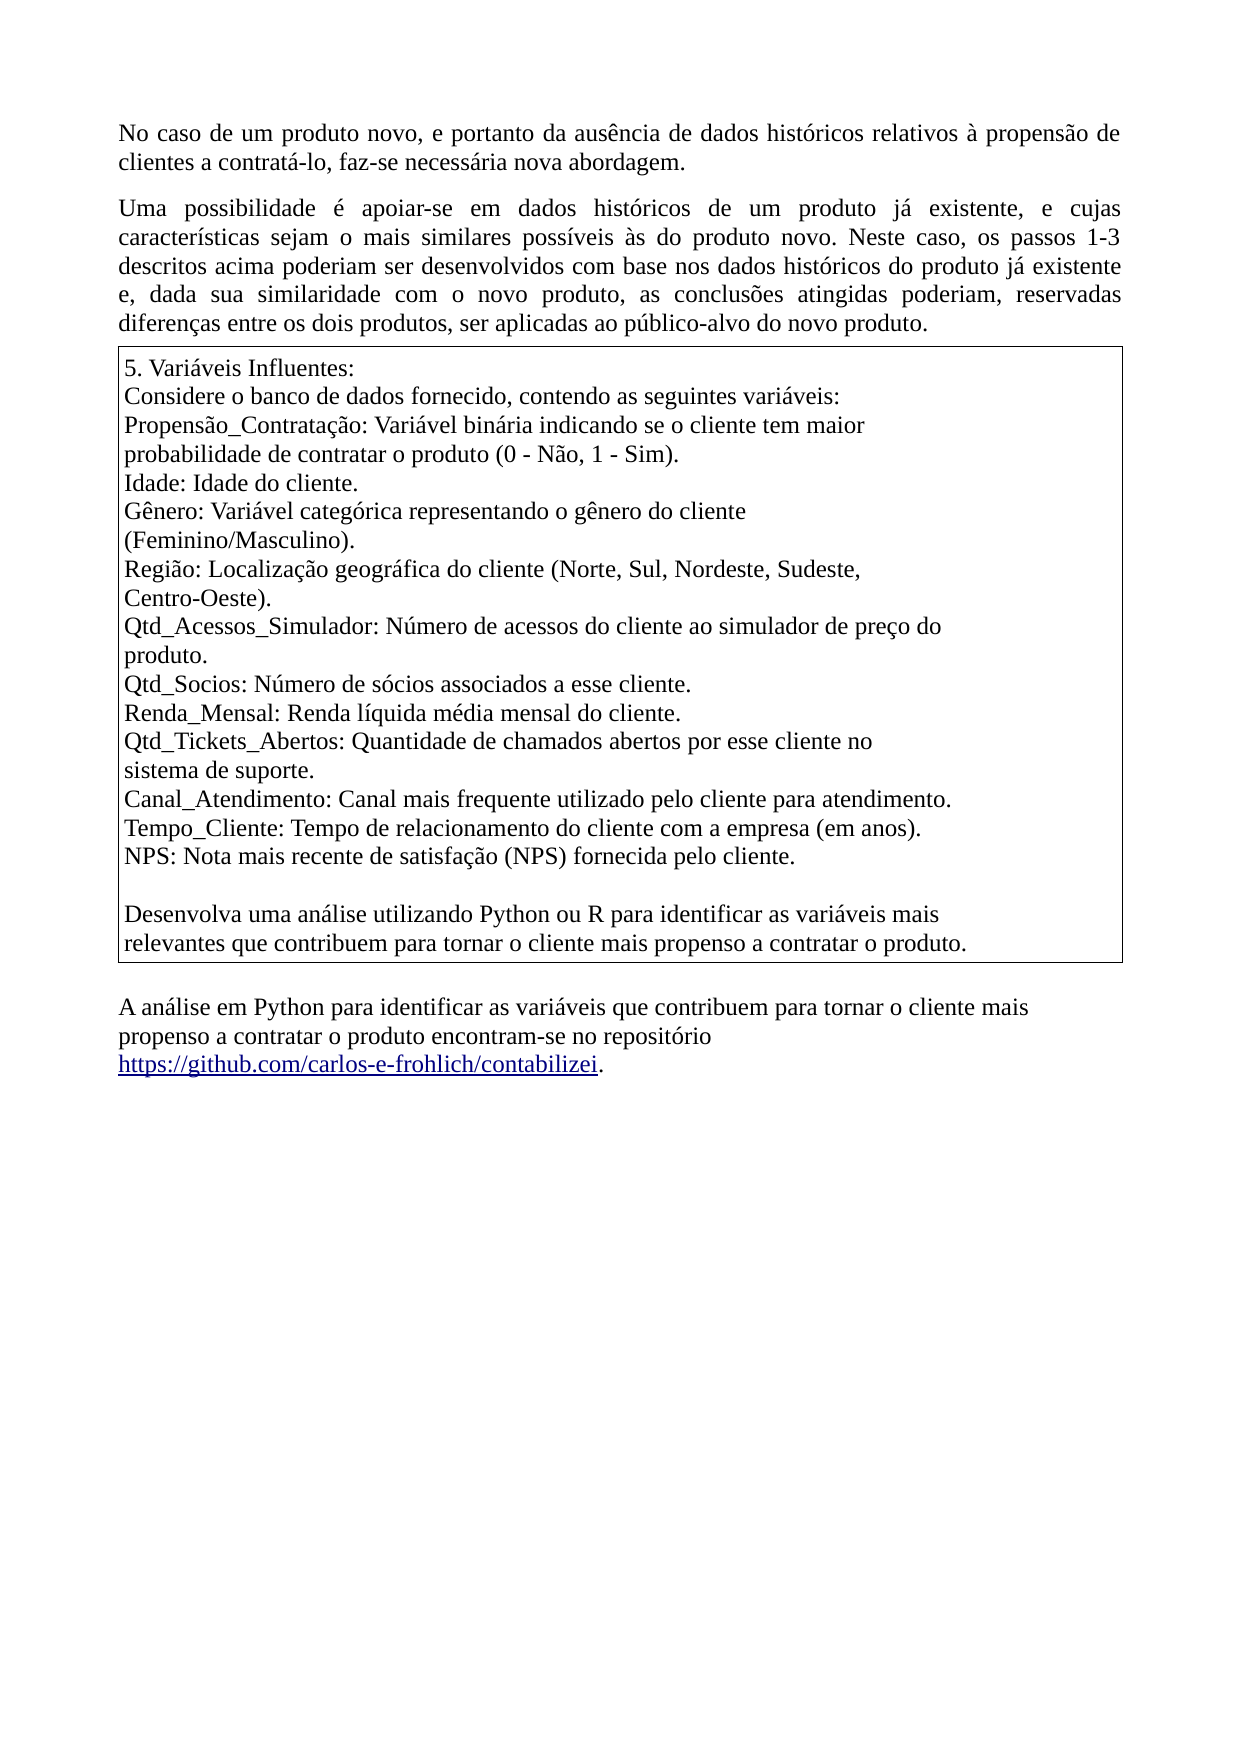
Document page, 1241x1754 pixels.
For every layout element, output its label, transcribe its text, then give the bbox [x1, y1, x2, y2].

text A análise em Python para identificar as variáveis que contribuem para tornar o cliente mais propenso a contratar o produto encontram-se no repositório https://github.com/carlos-e-frohlich/contabilizei. [118, 992, 1122, 1078]
text Uma possibilidade é apoiar-se em dados históricos de um produto já existente, e cujas características sejam o mais similares possíveis às do produto novo. Neste caso, os passos 1-3 descritos acima poderiam ser desenvolvidos com base nos dados históricos do produto já existente e, dada sua similaridade com o novo produto, as conclusões atingidas poderiam, reservadas diferenças entre os dois produtos, ser aplicadas ao público-alvo do novo produto. [118, 193, 1122, 337]
table_header 5. Variáveis Influentes: Considere o banco de dados fornecido, contendo as seguintes variáveis: Propensão_Contratação: Variável binária indicando se o cliente tem maior probabilidade de contratar o produto (0 - Não, 1 - Sim). Idade: Idade do cliente. Gênero: Variável categórica representando o gênero do cliente (Feminino/Masculino). Região: Localização geográfica do cliente (Norte, Sul, Nordeste, Sudeste, Centro-Oeste). Qtd_Acessos_Simulador: Número de acessos do cliente ao simulador de preço do produto. Qtd_Socios: Número de sócios associados a esse cliente. Renda_Mensal: Renda líquida média mensal do cliente. Qtd_Tickets_Abertos: Quantidade de chamados abertos por esse cliente no sistema de suporte. Canal_Atendimento: Canal mais frequente utilizado pelo cliente para atendimento. Tempo_Cliente: Tempo de relacionamento do cliente com a empresa (em anos). NPS: Nota mais recente de satisfação (NPS) fornecida pelo cliente. Desenvolva uma análise utilizando Python ou R para identificar as variáveis mais relevantes que contribuem para tornar o cliente mais propenso a contratar o produto. [119, 347, 1122, 962]
text No caso de um produto novo, e portanto da ausência de dados históricos relativos à propensão de clientes a contratá-lo, faz-se necessária nova abordagem. [118, 118, 1122, 176]
